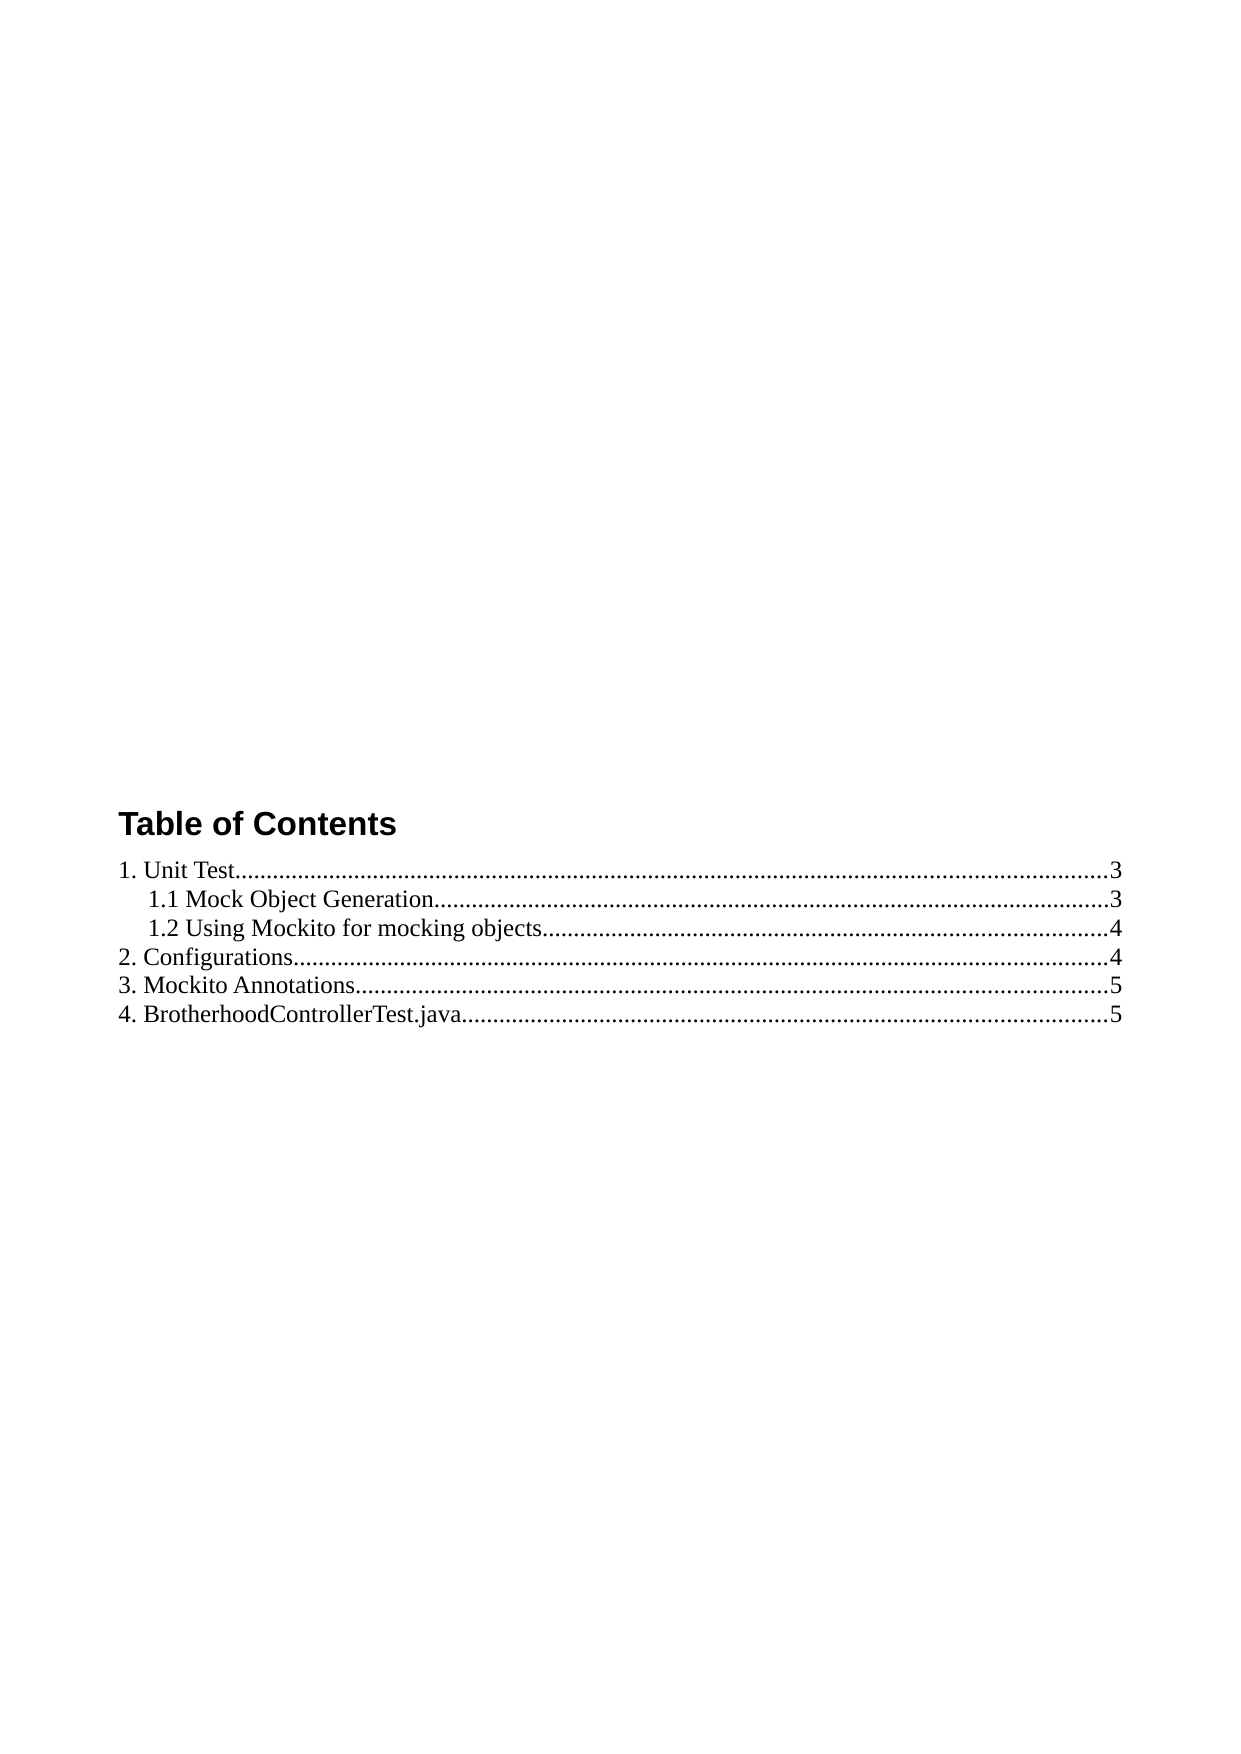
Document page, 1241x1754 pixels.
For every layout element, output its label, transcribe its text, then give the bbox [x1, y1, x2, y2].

text 2. Configurations 4 [118, 942, 1122, 970]
text 1. Unit Test 3 [118, 855, 1122, 884]
text 1.2 Using Mockito for mocking objects 4 [148, 913, 1122, 942]
text 3. Mockito Annotations 5 [118, 970, 1122, 999]
text 4. BrotherhoodControllerTest.java 5 [118, 999, 1122, 1028]
text 1.1 Mock Object Generation 3 [148, 884, 1122, 913]
subtitle Table of Contents [118, 804, 1122, 843]
